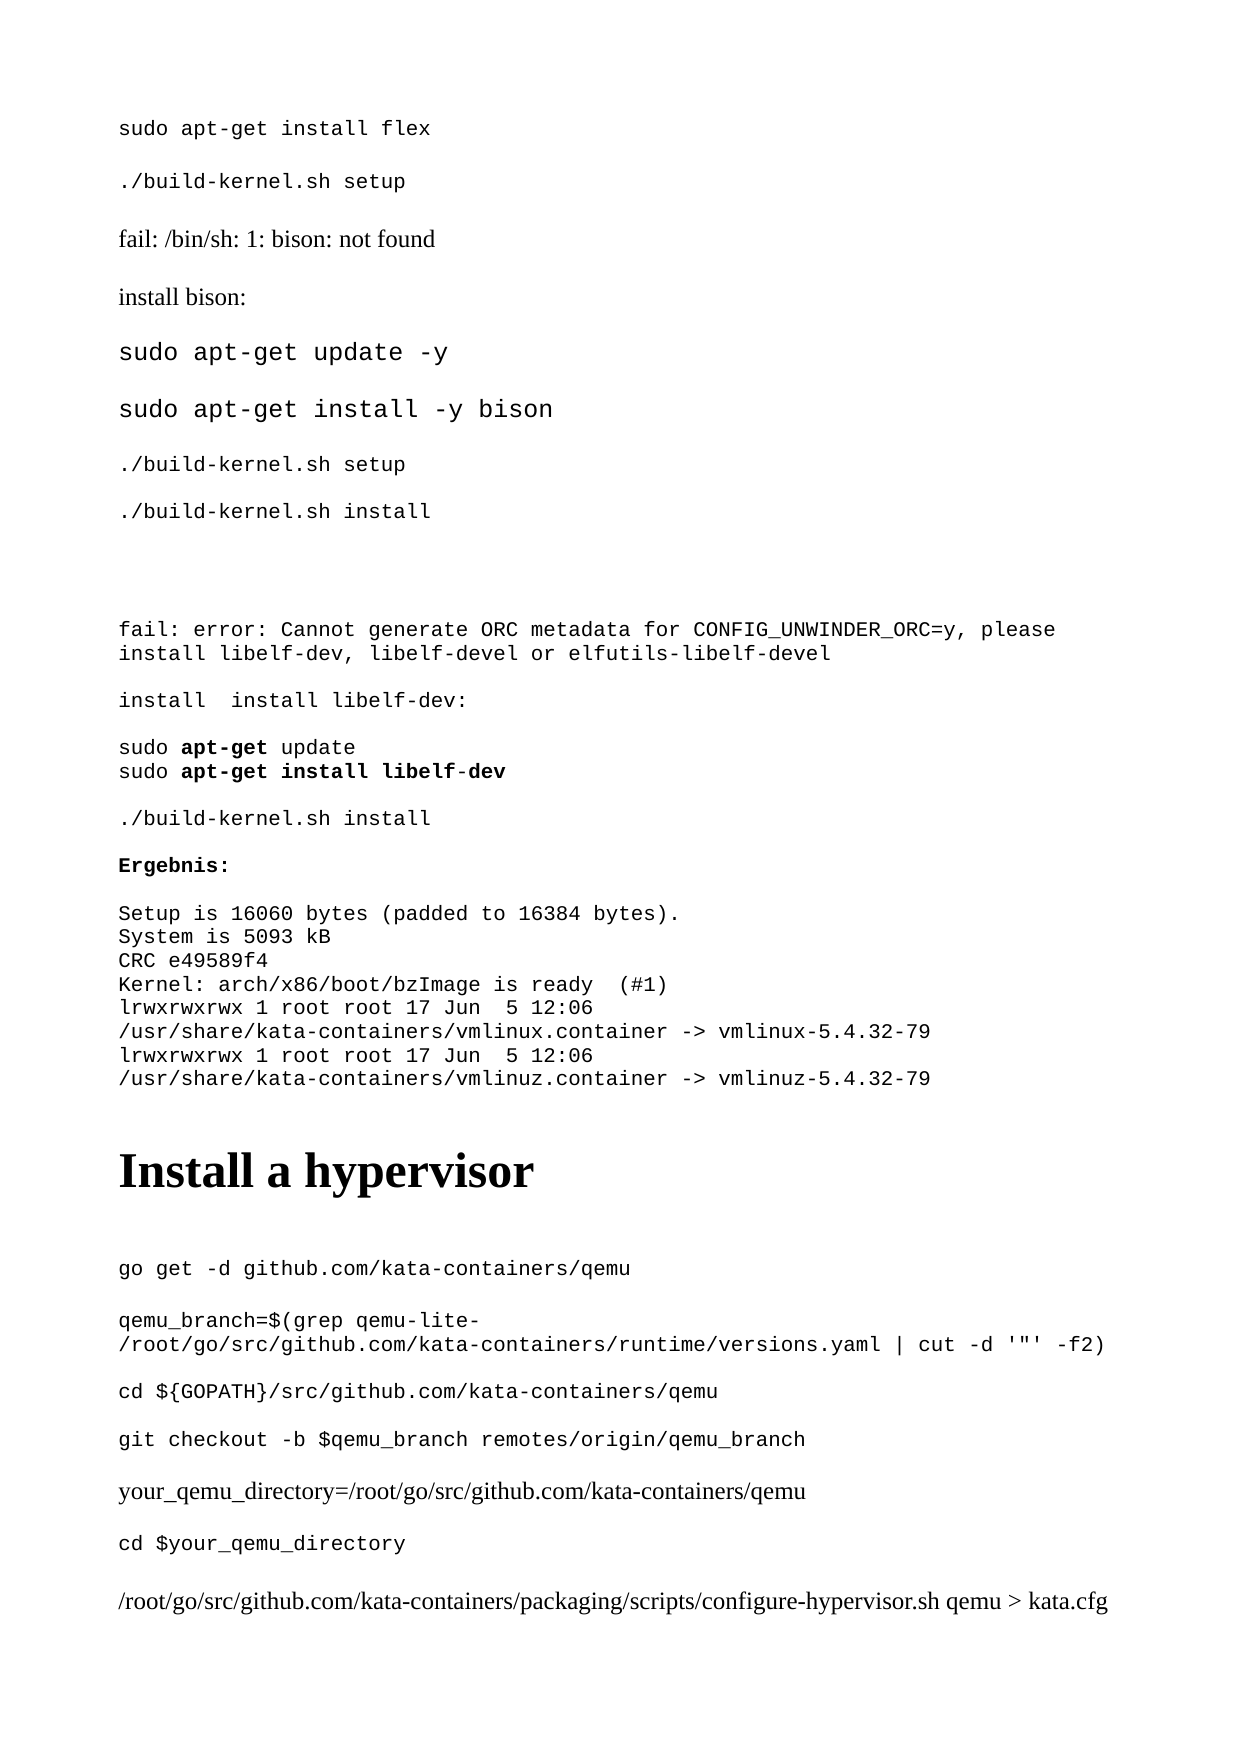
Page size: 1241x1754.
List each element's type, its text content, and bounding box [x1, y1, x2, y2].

text sudo apt-get install -y bison [118, 396, 1122, 425]
text install install libelf-dev: [118, 690, 1122, 714]
text System is 5093 kB [118, 926, 1122, 950]
text cd $your_qemu_directory [118, 1533, 1122, 1557]
text sudo apt-get install flex [118, 118, 1122, 142]
text sudo apt-get update [118, 737, 1122, 761]
text Ergebnis: [118, 856, 1122, 879]
text git checkout -b $qemu_branch remotes/origin/qemu_branch [118, 1428, 1122, 1452]
text CRC e49589f4 [118, 950, 1122, 974]
subtitle Install a hypervisor [118, 1141, 1122, 1198]
text ./build-kernel.sh install [118, 808, 1122, 832]
text Setup is 16060 bytes (padded to 16384 bytes). [118, 903, 1122, 926]
text qemu_branch=$(grep qemu-lite- /root/go/src/github.com/kata-containers/runtime/versions.yaml | cut -d '"' -f2) [118, 1310, 1122, 1358]
text /root/go/src/github.com/kata-containers/packaging/scripts/configure-hypervisor.sh qemu > kata.cfg [118, 1586, 1122, 1614]
text cd ${GOPATH}/src/github.com/kata-containers/qemu [118, 1381, 1122, 1405]
text Kernel: arch/x86/boot/bzImage is ready (#1) [118, 974, 1122, 997]
text lrwxrwxrwx 1 root root 17 Jun 5 12:06 /usr/share/kata-containers/vmlinuz.container -> vmlinuz-5.4.32-79 [118, 1045, 1122, 1092]
text lrwxrwxrwx 1 root root 17 Jun 5 12:06 /usr/share/kata-containers/vmlinux.container -> vmlinux-5.4.32-79 [118, 997, 1122, 1045]
text go get -d github.com/kata-containers/qemu [118, 1258, 1122, 1282]
text fail: /bin/sh: 1: bison: not found [118, 224, 1122, 253]
text fail: error: Cannot generate ORC metadata for CONFIG_UNWINDER_ORC=y, please install libelf-dev, libelf-devel or elfutils-libelf-devel [118, 619, 1122, 666]
text sudo apt-get update -y [118, 339, 1122, 368]
text your_qemu_directory=/root/go/src/github.com/kata-containers/qemu [118, 1476, 1122, 1504]
text ./build-kernel.sh setup [118, 453, 1122, 477]
text ./build-kernel.sh setup [118, 171, 1122, 195]
text sudo apt-get install libelf-dev [118, 761, 1122, 784]
text install bison: [118, 282, 1122, 311]
text ./build-kernel.sh install [118, 501, 1122, 524]
